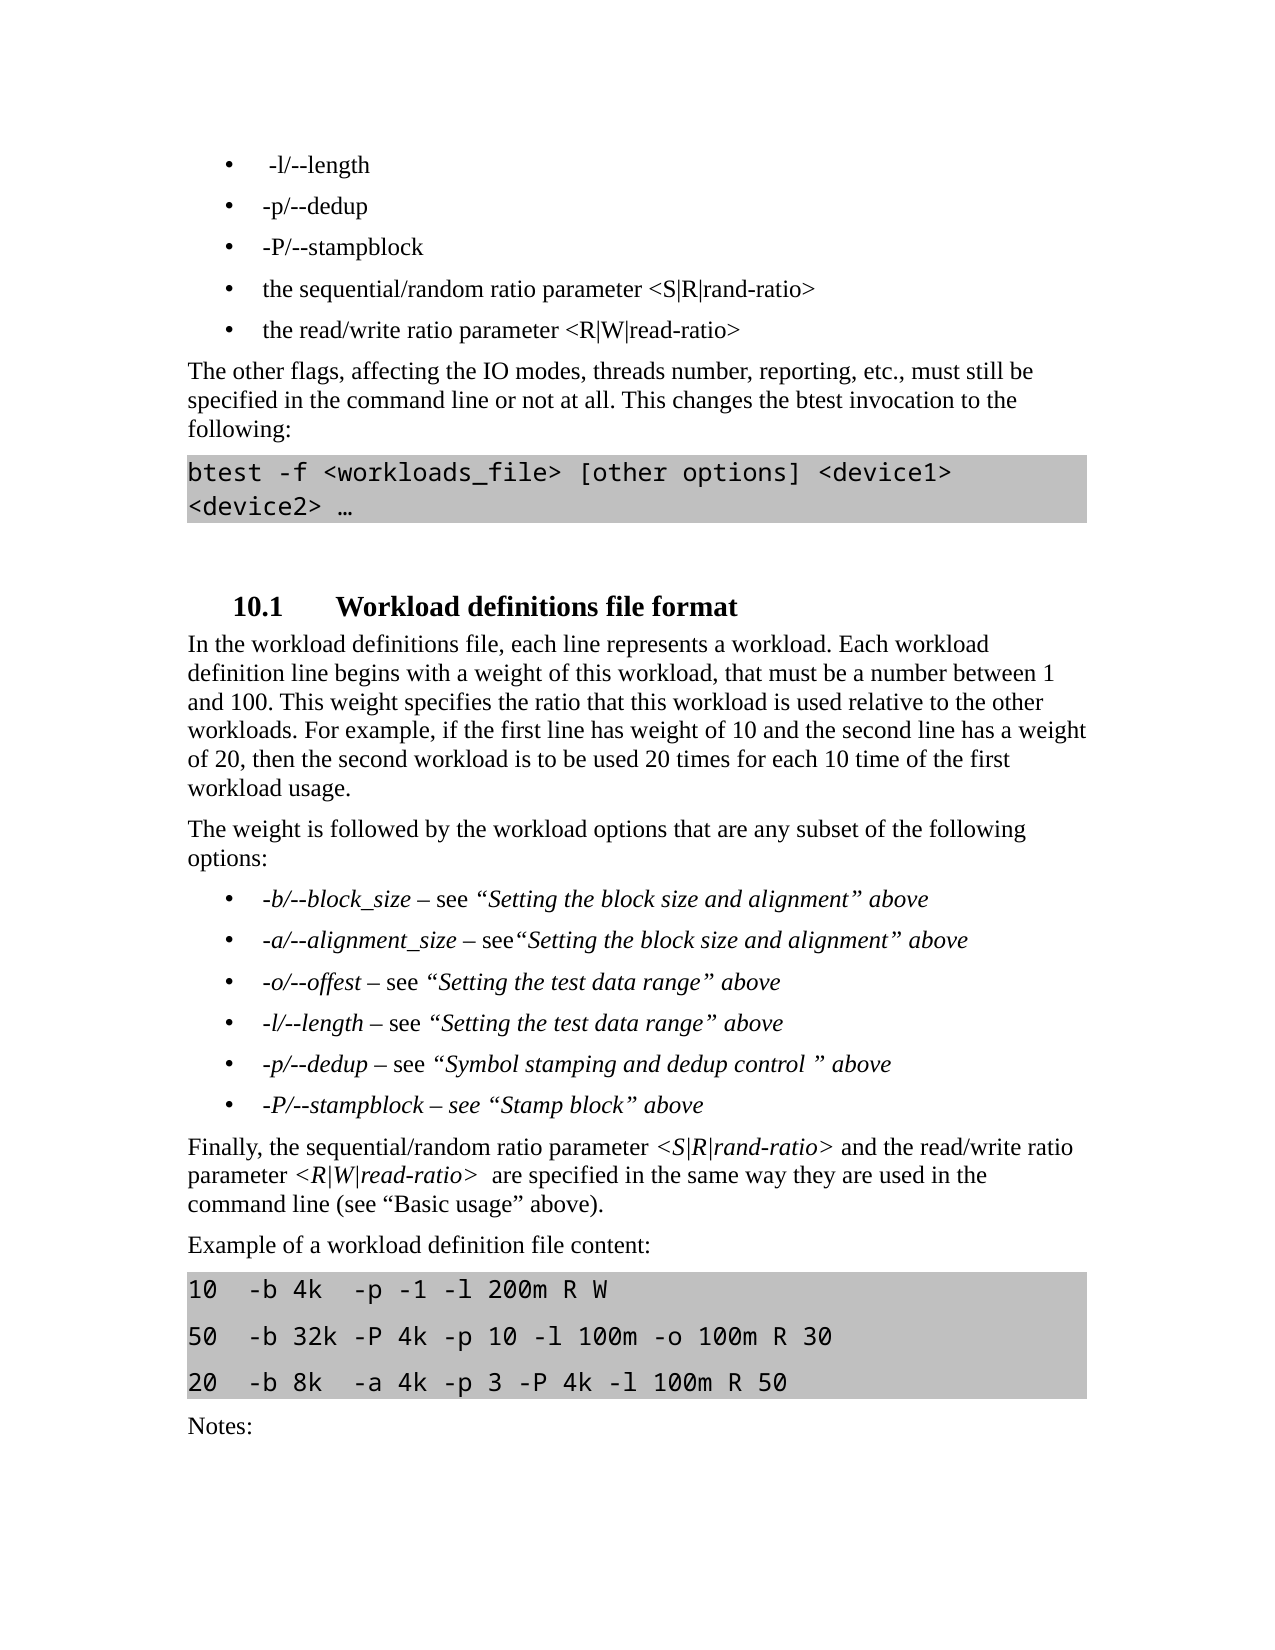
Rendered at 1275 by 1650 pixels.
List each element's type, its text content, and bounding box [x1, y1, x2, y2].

text 20 -b 8k -a 4k -p 3 -P 4k -l 100m R 50 [187, 1365, 1087, 1399]
list -p/--dedup – see “Symbol stamping and dedup control ” above [225, 1049, 1087, 1078]
text Finally, the sequential/random ratio parameter <S|R|rand-ratio> and the read/write ratio parameter <R|W|read-ratio> are specified in the same way they are used in the command line (see “Basic usage” above). [187, 1132, 1087, 1218]
list the read/write ratio parameter <R|W|read-ratio> [225, 315, 1087, 344]
list -p/--dedup [225, 191, 1087, 220]
list -P/--stampblock – see “Stamp block” above [225, 1090, 1087, 1119]
text The weight is followed by the workload options that are any subset of the following options: [187, 814, 1087, 872]
list -o/--offest – see “Setting the test data range” above [225, 967, 1087, 995]
text The other flags, affecting the IO modes, threads number, reporting, etc., must still be specified in the command line or not at all. This changes the btest invocation to the following: [187, 356, 1087, 442]
list -l/--length – see “Setting the test data range” above [225, 1008, 1087, 1037]
subtitle Workload definitions file format [225, 589, 1087, 623]
list the sequential/random ratio parameter <S|R|rand-ratio> [225, 274, 1087, 302]
text In the workload definitions file, each line represents a workload. Each workload definition line begins with a weight of this workload, that must be a number between 1 and 100. This weight specifies the ratio that this workload is used relative to the other workloads. For example, if the first line has weight of 10 and the second line has a weight of 20, then the second workload is to be used 20 times for each 10 time of the first workload usage. [187, 629, 1087, 802]
list -a/--alignment_size – see“Setting the block size and alignment” above [225, 925, 1087, 954]
list -b/--block_size – see “Setting the block size and alignment” above [225, 884, 1087, 913]
text btest -f <workloads_file> [other options] <device1> <device2> … [187, 455, 1087, 523]
text Notes: [187, 1411, 1087, 1440]
text Example of a workload definition file content: [187, 1230, 1087, 1259]
list -P/--stampblock [225, 232, 1087, 261]
text 10 -b 4k -p -1 -l 200m R W [187, 1272, 1087, 1306]
text 50 -b 32k -P 4k -p 10 -l 100m -o 100m R 30 [187, 1318, 1087, 1352]
list -l/--length [225, 150, 1087, 179]
